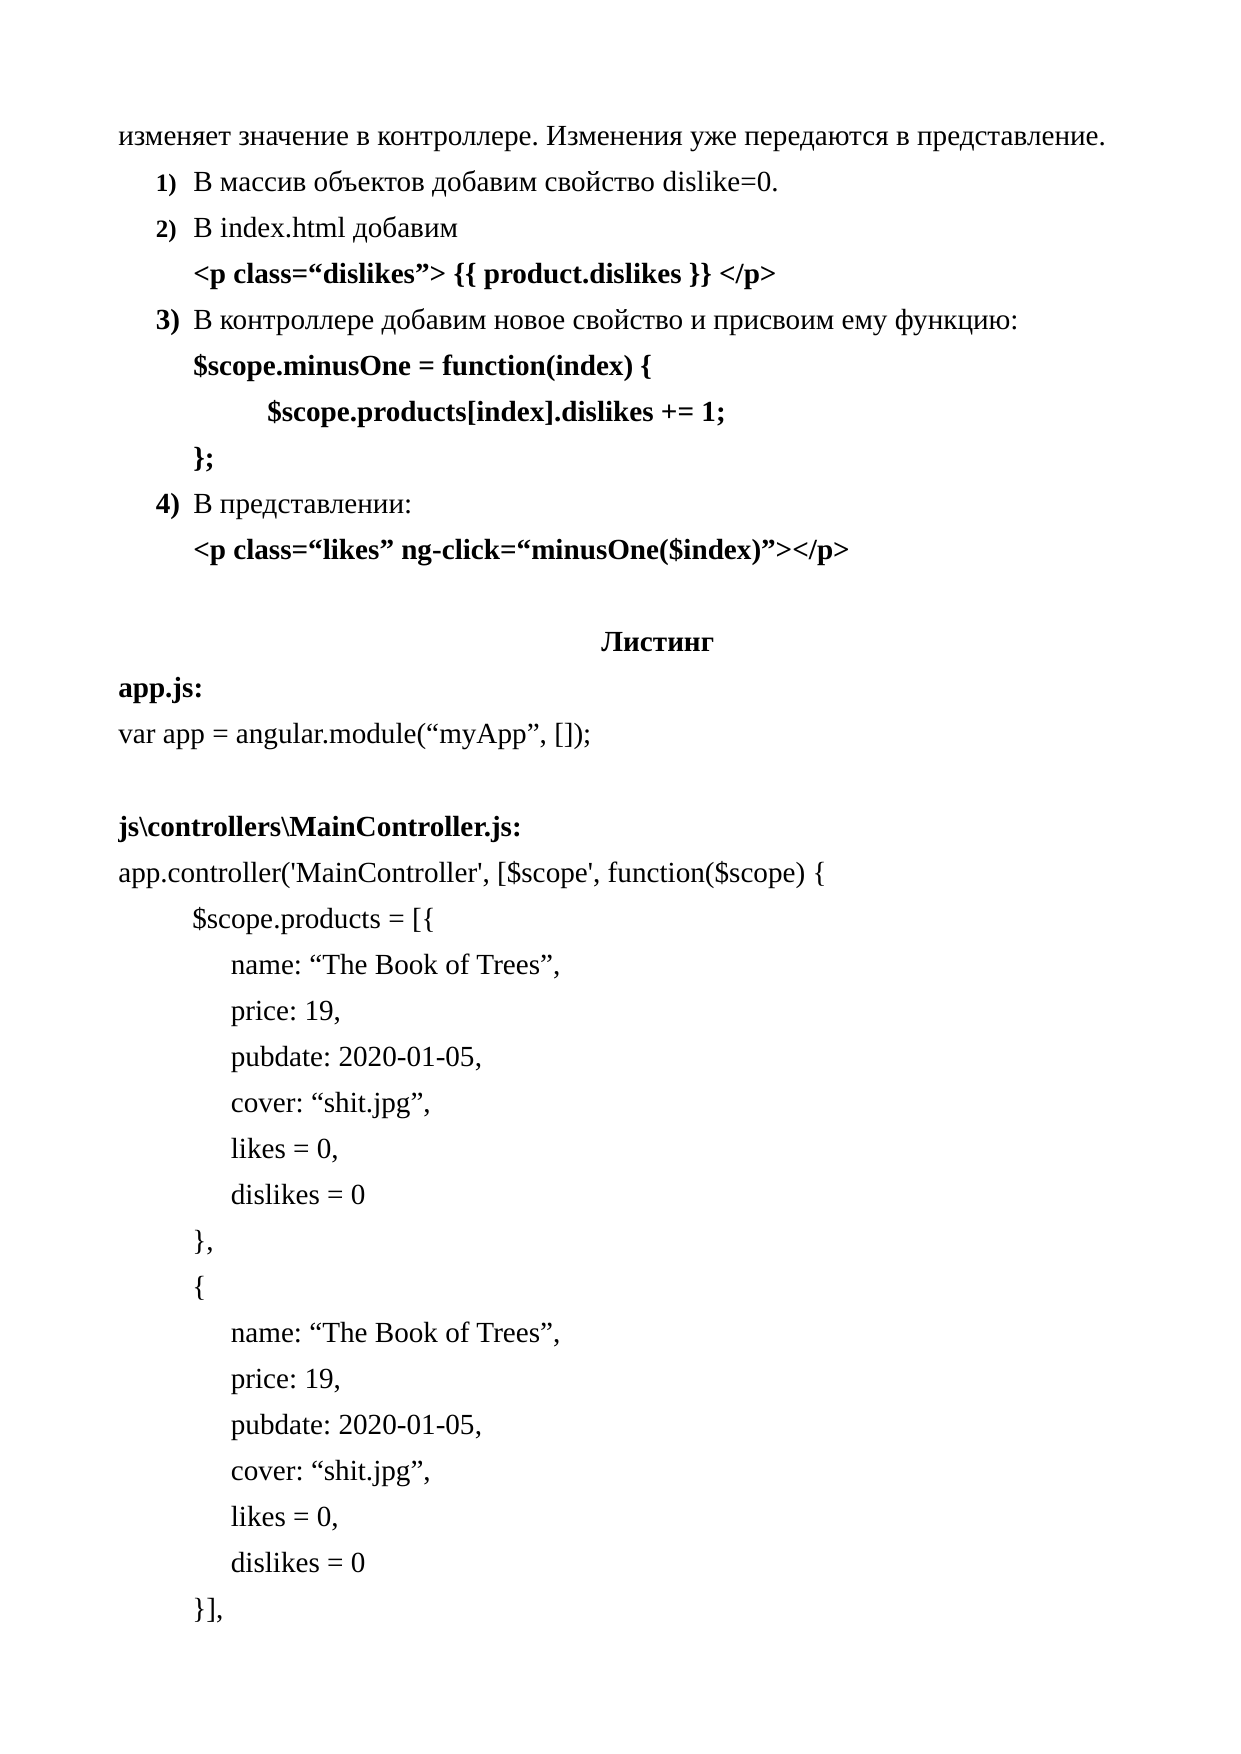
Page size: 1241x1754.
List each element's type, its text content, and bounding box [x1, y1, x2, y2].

text var app = angular.module(“myApp”, []); [118, 717, 1122, 750]
list dislikes = 0 [193, 1545, 1122, 1579]
text изменяет значение в контроллере. Изменения уже передаются в представление. [118, 118, 1122, 152]
text { [118, 1269, 1122, 1303]
list В index.html добавим [156, 210, 1122, 244]
list Листинг [156, 624, 1122, 658]
text $scope.products = [{ [118, 901, 1122, 934]
list }; [156, 440, 1122, 474]
list price: 19, [193, 993, 1122, 1026]
list В контроллере добавим новое свойство и присвоим ему функцию: [156, 302, 1122, 336]
text }], [118, 1591, 1122, 1625]
list pubdate: 2020-01-05, [193, 1039, 1122, 1072]
list cover: “shit.jpg”, [193, 1453, 1122, 1487]
list cover: “shit.jpg”, [193, 1085, 1122, 1118]
list В представлении: [156, 486, 1122, 520]
text }, [118, 1223, 1122, 1257]
list name: “The Book of Trees”, [193, 1315, 1122, 1349]
list pubdate: 2020-01-05, [193, 1407, 1122, 1441]
list likes = 0, [193, 1499, 1122, 1533]
list likes = 0, [193, 1131, 1122, 1164]
list name: “The Book of Trees”, [193, 947, 1122, 980]
list $scope.minusOne = function(index) { [156, 348, 1122, 382]
list <p class=“dislikes”> {{ product.dislikes }} </p> [156, 256, 1122, 290]
list <p class=“likes” ng-click=“minusOne($index)”></p> [156, 532, 1122, 566]
list dislikes = 0 [193, 1177, 1122, 1211]
text app.js: [118, 671, 1122, 704]
list В массив объектов добавим свойство dislike=0. [156, 164, 1122, 198]
text js\controllers\MainController.js: [118, 809, 1122, 842]
list $scope.products[index].dislikes += 1; [156, 394, 1122, 428]
text app.controller('MainController', [$scope', function($scope) { [118, 855, 1122, 888]
list price: 19, [193, 1361, 1122, 1395]
